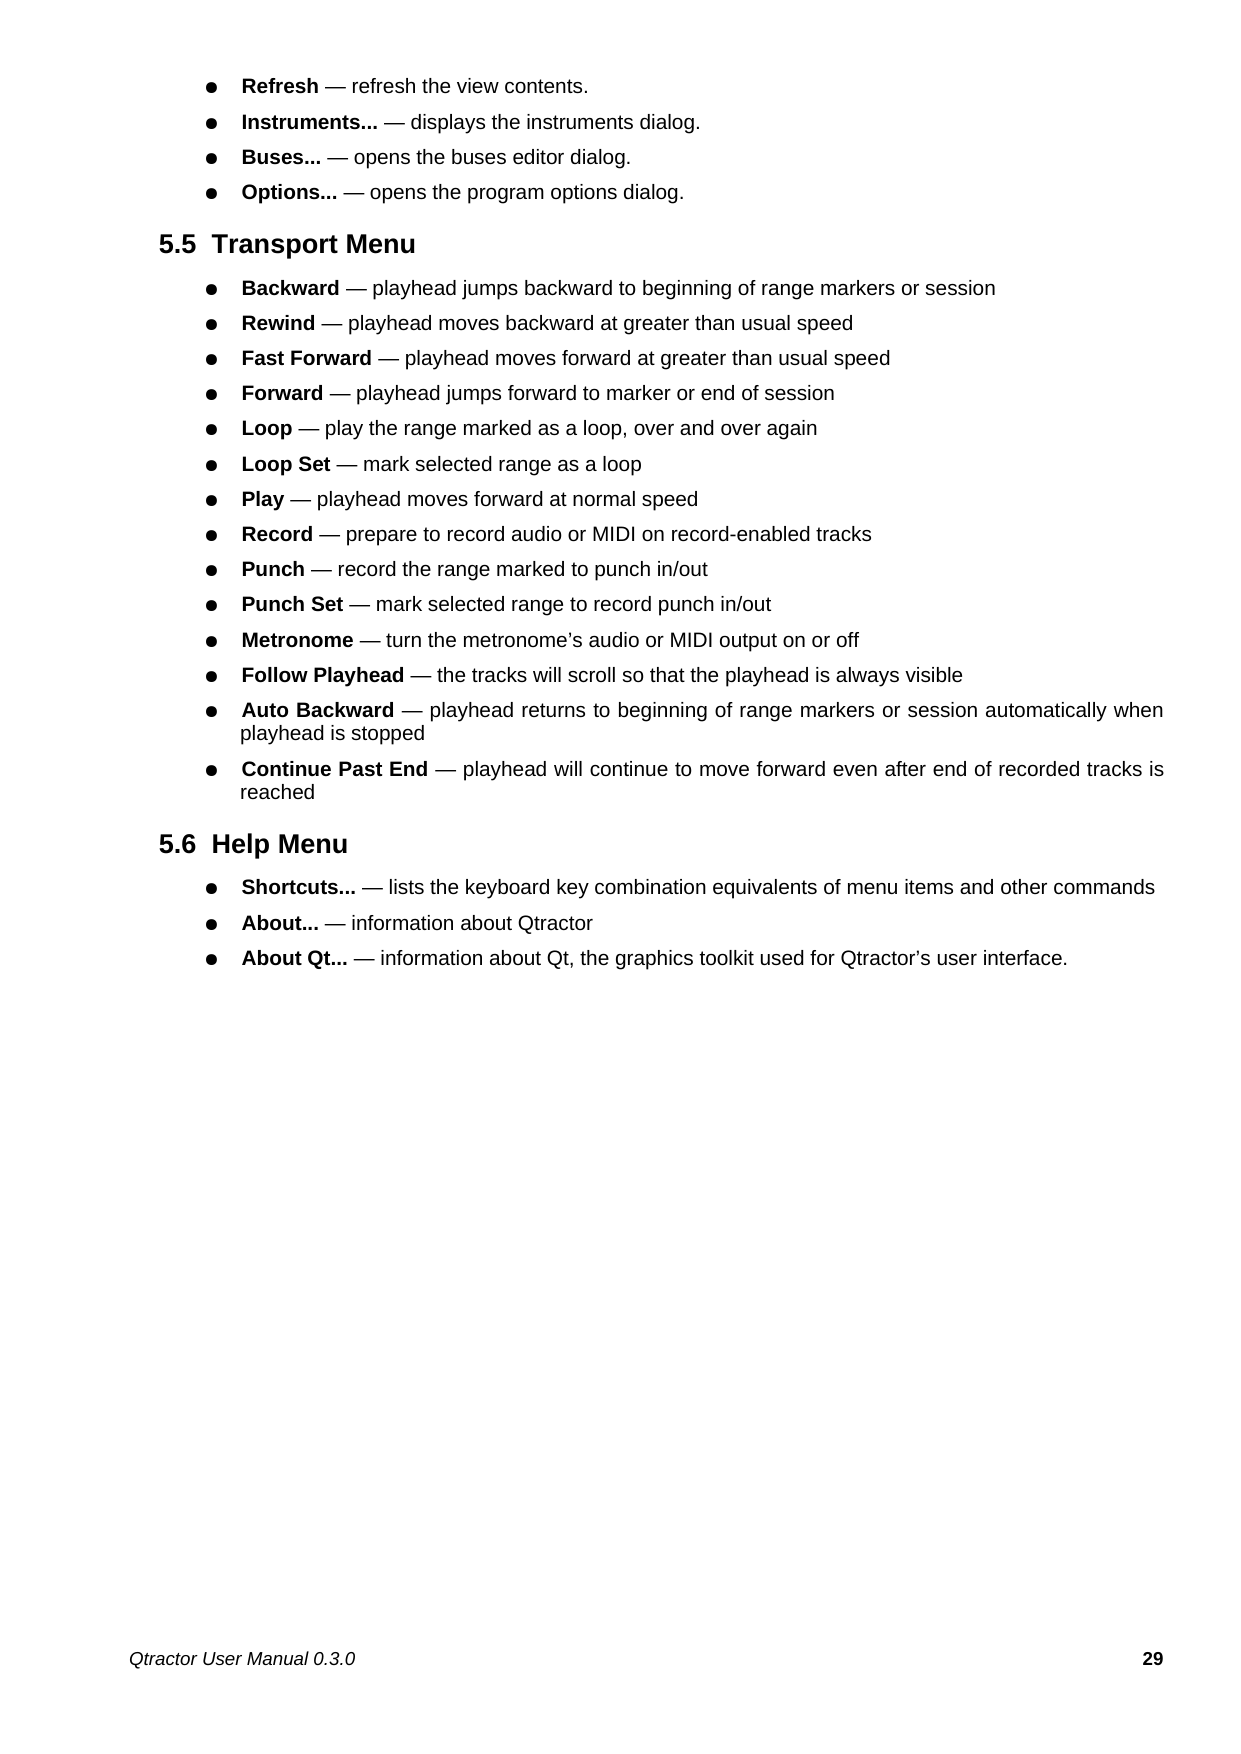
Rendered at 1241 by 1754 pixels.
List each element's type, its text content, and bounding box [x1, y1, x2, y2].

list Continue Past End — playhead will continue to move forward even after end of recorded tracks is reached [202, 757, 1166, 803]
list Instruments... — displays the instruments dialog. [204, 110, 1166, 133]
list Shortcuts... — lists the keyboard key combination equivalents of menu items and other commands [202, 876, 1166, 899]
list Record — prepare to record audio or MIDI on record-enabled tracks [202, 523, 1166, 546]
list Rewind — playhead moves backward at greater than usual speed [202, 311, 1166, 334]
list Auto Backward — playhead returns to beginning of range markers or session automatically when playhead is stopped [202, 699, 1166, 745]
list Buses... — opens the buses editor dialog. [204, 145, 1166, 169]
list Punch Set — mark selected range to record punch in/out [202, 593, 1166, 616]
list Forward — playhead jumps forward to marker or end of session [202, 382, 1166, 405]
list Backward — playhead jumps backward to beginning of range markers or session [202, 276, 1166, 299]
list Fast Forward — playhead moves forward at greater than usual speed [202, 347, 1166, 370]
subtitle Help Menu [129, 829, 1166, 859]
list Refresh — refresh the view contents. [204, 75, 1166, 98]
subtitle Transport Menu [129, 229, 1166, 259]
list Options... — opens the program options dialog. [204, 181, 1166, 204]
list Punch — record the range marked to punch in/out [202, 558, 1166, 581]
list About... — information about Qtractor [202, 911, 1166, 934]
list Loop Set — mark selected range as a loop [202, 452, 1166, 475]
list Metronome — turn the metronome’s audio or MIDI output on or off [202, 628, 1166, 651]
list About Qt... — information about Qt, the graphics toolkit used for Qtractor’s user interface. [202, 946, 1166, 969]
list Play — playhead moves forward at normal speed [202, 487, 1166, 511]
list Loop — play the range marked as a loop, over and over again [202, 417, 1166, 440]
list Follow Playhead — the tracks will scroll so that the playhead is always visible [202, 663, 1166, 687]
